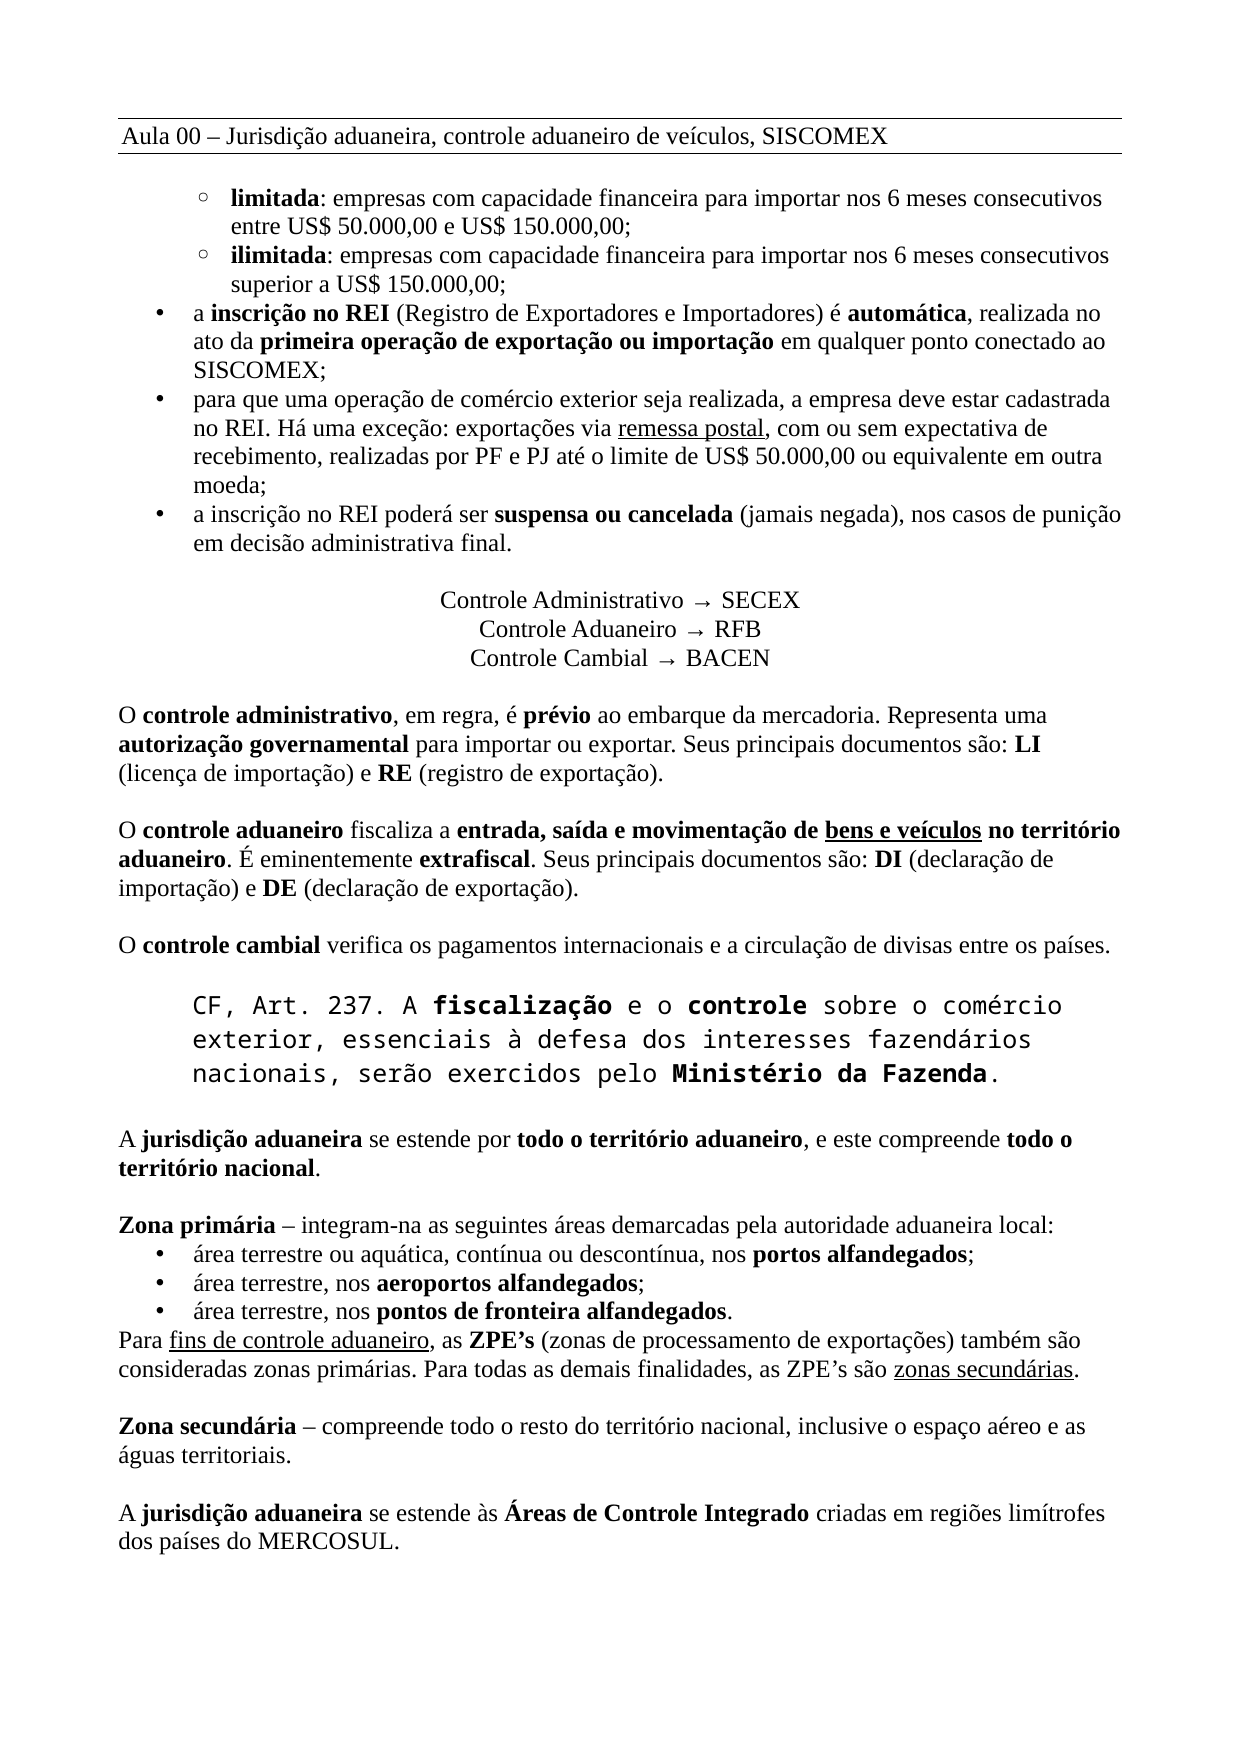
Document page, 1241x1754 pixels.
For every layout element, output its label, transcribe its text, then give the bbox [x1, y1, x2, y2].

text Para fins de controle aduaneiro, as ZPE’s (zonas de processamento de exportações) também são consideradas zonas primárias. Para todas as demais finalidades, as ZPE’s são zonas secundárias. [118, 1325, 1122, 1383]
text O controle aduaneiro fiscaliza a entrada, saída e movimentação de bens e veículos no território aduaneiro. É eminentemente extrafiscal. Seus principais documentos são: DI (declaração de importação) e DE (declaração de exportação). [118, 815, 1122, 901]
list a inscrição no REI poderá ser suspensa ou cancelada (jamais negada), nos casos de punição em decisão administrativa final. [156, 499, 1122, 556]
list área terrestre, nos pontos de fronteira alfandegados. [156, 1296, 1122, 1325]
text Controle Aduaneiro → RFB [118, 614, 1122, 643]
list para que uma operação de comércio exterior seja realizada, a empresa deve estar cadastrada no REI. Há uma exceção: exportações via remessa postal, com ou sem expectativa de recebimento, realizadas por PF e PJ até o limite de US$ 50.000,00 ou equivalente em outra moeda; [156, 384, 1122, 499]
text A jurisdição aduaneira se estende por todo o território aduaneiro, e este compreende todo o território nacional. [118, 1124, 1122, 1181]
text O controle cambial verifica os pagamentos internacionais e a circulação de divisas entre os países. [118, 930, 1122, 959]
text Zona primária – integram-na as seguintes áreas demarcadas pela autoridade aduaneira local: [118, 1210, 1122, 1239]
text O controle administrativo, em regra, é prévio ao embarque da mercadoria. Representa uma autorização governamental para importar ou exportar. Seus principais documentos são: LI (licença de importação) e RE (registro de exportação). [118, 700, 1122, 786]
list área terrestre, nos aeroportos alfandegados; [156, 1268, 1122, 1296]
list limitada: empresas com capacidade financeira para importar nos 6 meses consecutivos entre US$ 50.000,00 e US$ 150.000,00; [193, 183, 1122, 240]
text A jurisdição aduaneira se estende às Áreas de Controle Integrado criadas em regiões limítrofes dos países do MERCOSUL. [118, 1498, 1122, 1555]
list ilimitada: empresas com capacidade financeira para importar nos 6 meses consecutivos superior a US$ 150.000,00; [193, 240, 1122, 298]
text Zona secundária – compreende todo o resto do território nacional, inclusive o espaço aéreo e as águas territoriais. [118, 1411, 1122, 1469]
list área terrestre ou aquática, contínua ou descontínua, nos portos alfandegados; [156, 1239, 1122, 1268]
list a inscrição no REI (Registro de Exportadores e Importadores) é automática, realizada no ato da primeira operação de exportação ou importação em qualquer ponto conectado ao SISCOMEX; [156, 298, 1122, 384]
text Controle Cambial → BACEN [118, 643, 1122, 671]
text CF, Art. 237. A fiscalização e o controle sobre o comércio exterior, essenciais à defesa dos interesses fazendários nacionais, serão exercidos pelo Ministério da Fazenda. [192, 988, 1122, 1090]
text Controle Administrativo → SECEX [118, 585, 1122, 614]
